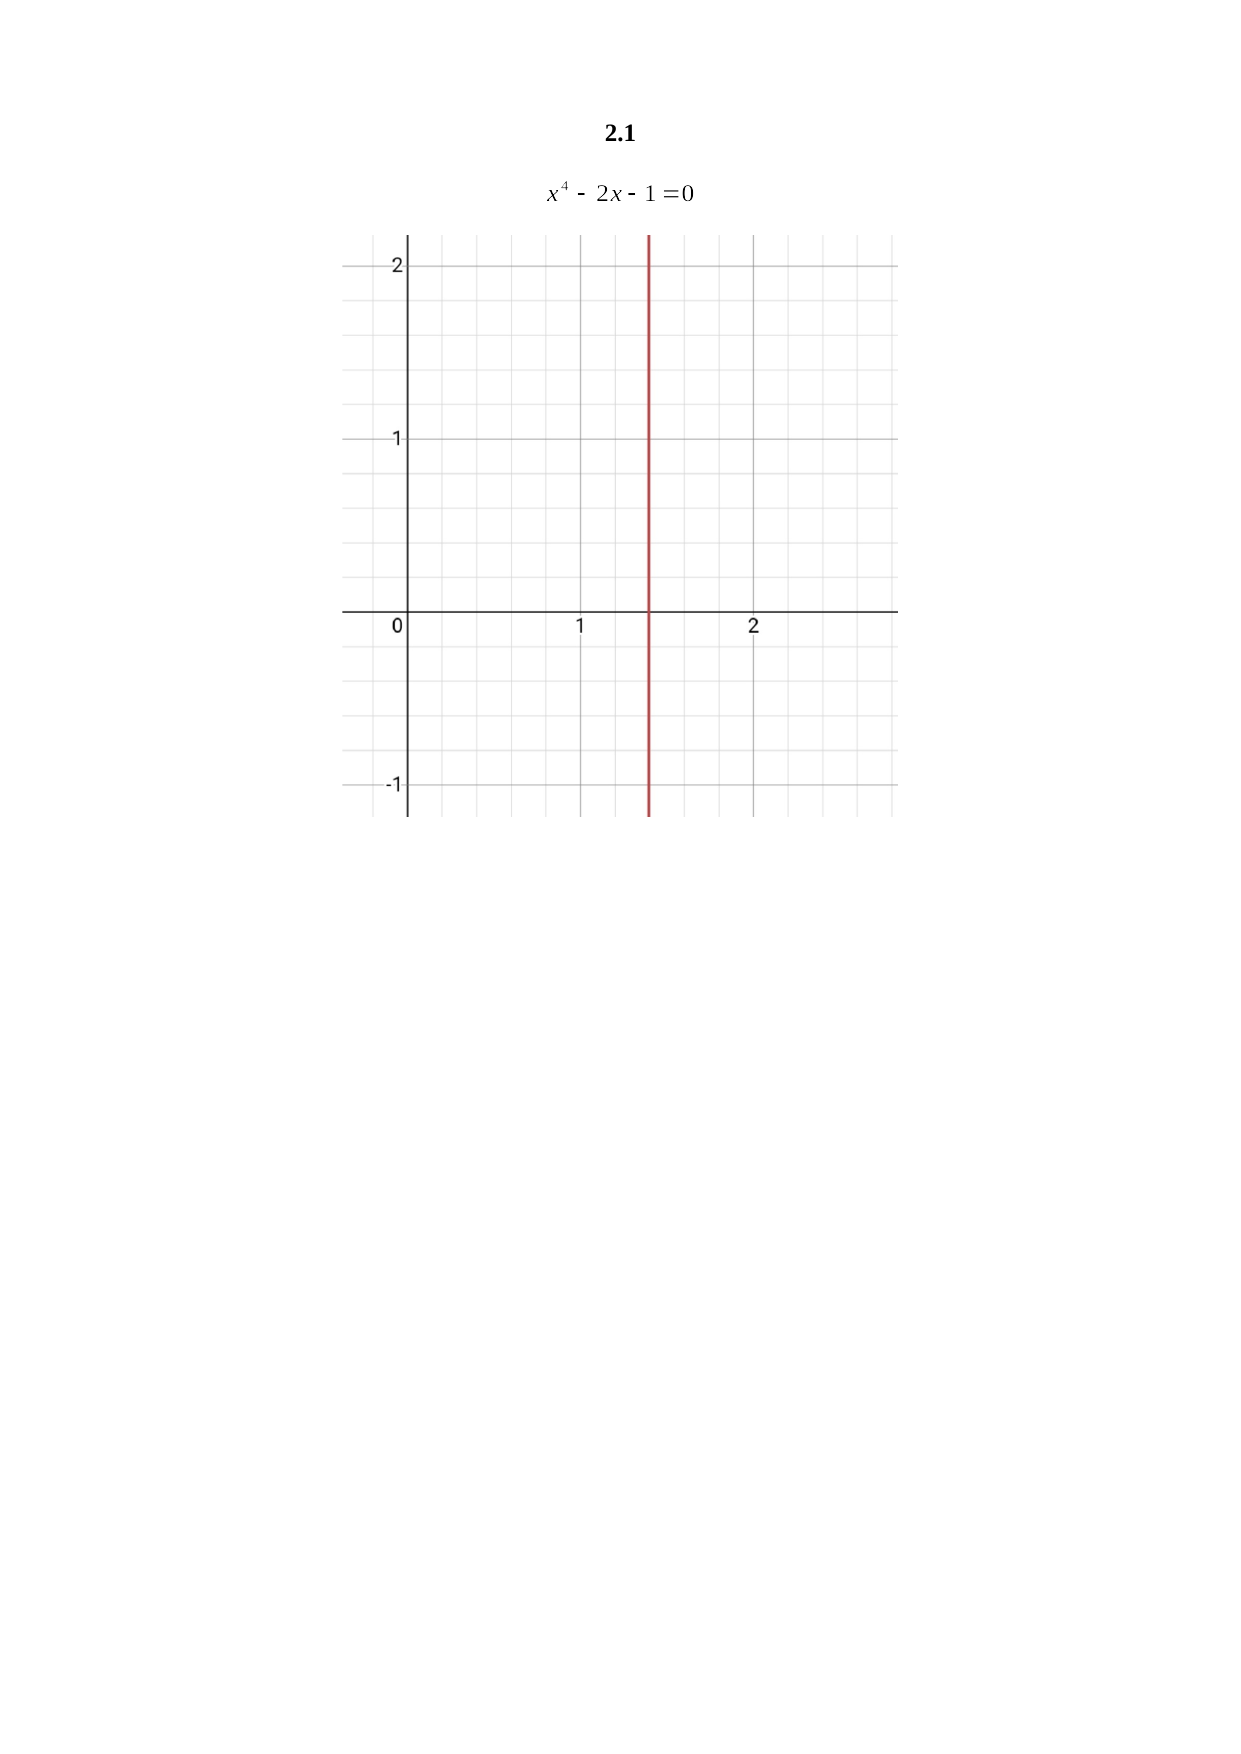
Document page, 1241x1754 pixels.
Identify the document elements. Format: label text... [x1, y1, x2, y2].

text 2.1 [118, 118, 1122, 147]
picture [342, 235, 898, 817]
